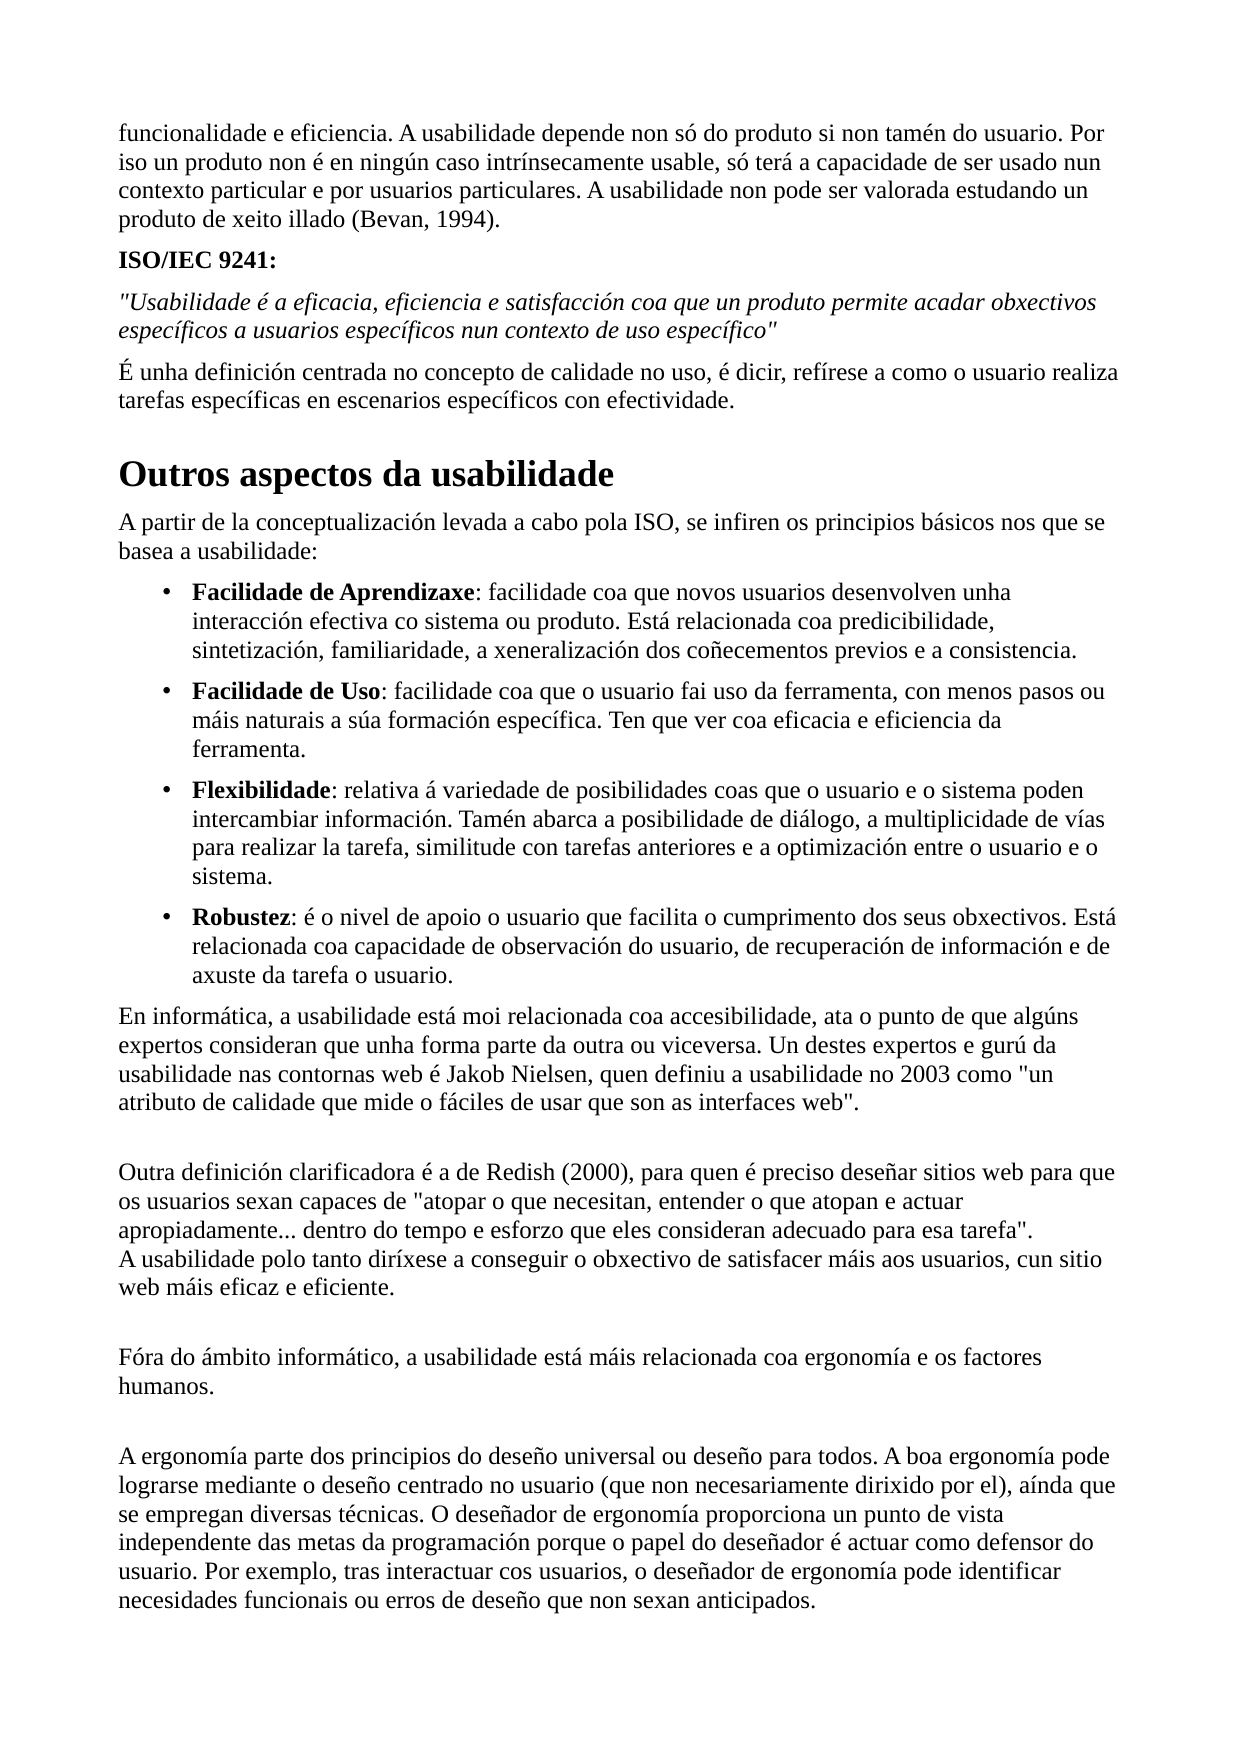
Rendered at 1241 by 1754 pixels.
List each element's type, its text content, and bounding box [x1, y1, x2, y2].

list Robustez: é o nivel de apoio o usuario que facilita o cumprimento dos seus obxectivos. Está relacionada coa capacidade de observación do usuario, de recuperación de información e de axuste da tarefa o usuario. [162, 902, 1122, 989]
text Fóra do ámbito informático, a usabilidade está máis relacionada coa ergonomía e os factores humanos. [118, 1314, 1122, 1400]
list Flexibilidade: relativa á variedade de posibilidades coas que o usuario e o sistema poden intercambiar información. Tamén abarca a posibilidade de diálogo, a multiplicidade de vías para realizar la tarefa, similitude con tarefas anteriores e a optimización entre o usuario e o sistema. [162, 775, 1122, 890]
list Facilidade de Aprendizaxe: facilidade coa que novos usuarios desenvolven unha interacción efectiva co sistema ou produto. Está relacionada coa predicibilidade, sintetización, familiaridade, a xeneralización dos coñecementos previos e a consistencia. [162, 577, 1122, 664]
text Outra definición clarificadora é a de Redish (2000), para quen é preciso deseñar sitios web para que os usuarios sexan capaces de "atopar o que necesitan, entender o que atopan e actuar apropiadamente... dentro do tempo e esforzo que eles consideran adecuado para esa tarefa". A usabilidade polo tanto diríxese a conseguir o obxectivo de satisfacer máis aos usuarios, cun sitio web máis eficaz e eficiente. [118, 1157, 1122, 1301]
text En informática, a usabilidade está moi relacionada coa accesibilidade, ata o punto de que algúns expertos consideran que unha forma parte da outra ou viceversa. Un destes expertos e gurú da usabilidade nas contornas web é Jakob Nielsen, quen definiu a usabilidade no 2003 como "un atributo de calidade que mide o fáciles de usar que son as interfaces web". [118, 1001, 1122, 1145]
text ISO/IEC 9241: [118, 246, 1122, 274]
text A ergonomía parte dos principios do deseño universal ou deseño para todos. A boa ergonomía pode lograrse mediante o deseño centrado no usuario (que non necesariamente dirixido por el), aínda que se empregan diversas técnicas. O deseñador de ergonomía proporciona un punto de vista independente das metas da programación porque o papel do deseñador é actuar como defensor do usuario. Por exemplo, tras interactuar cos usuarios, o deseñador de ergonomía pode identificar necesidades funcionais ou erros de deseño que non sexan anticipados. [118, 1412, 1122, 1614]
subtitle Outros aspectos da usabilidade [118, 452, 1122, 495]
text funcionalidade e eficiencia. A usabilidade depende non só do produto si non tamén do usuario. Por iso un produto non é en ningún caso intrínsecamente usable, só terá a capacidade de ser usado nun contexto particular e por usuarios particulares. A usabilidade non pode ser valorada estudando un produto de xeito illado (Bevan, 1994). [118, 118, 1122, 233]
text É unha definición centrada no concepto de calidade no uso, é dicir, refírese a como o usuario realiza tarefas específicas en escenarios específicos con efectividade. [118, 357, 1122, 414]
list Facilidade de Uso: facilidade coa que o usuario fai uso da ferramenta, con menos pasos ou máis naturais a súa formación específica. Ten que ver coa eficacia e eficiencia da ferramenta. [162, 676, 1122, 762]
text A partir de la conceptualización levada a cabo pola ISO, se infiren os principios básicos nos que se basea a usabilidade: [118, 507, 1122, 565]
text "Usabilidade é a eficacia, eficiencia e satisfacción coa que un produto permite acadar obxectivos específicos a usuarios específicos nun contexto de uso específico" [118, 287, 1122, 344]
